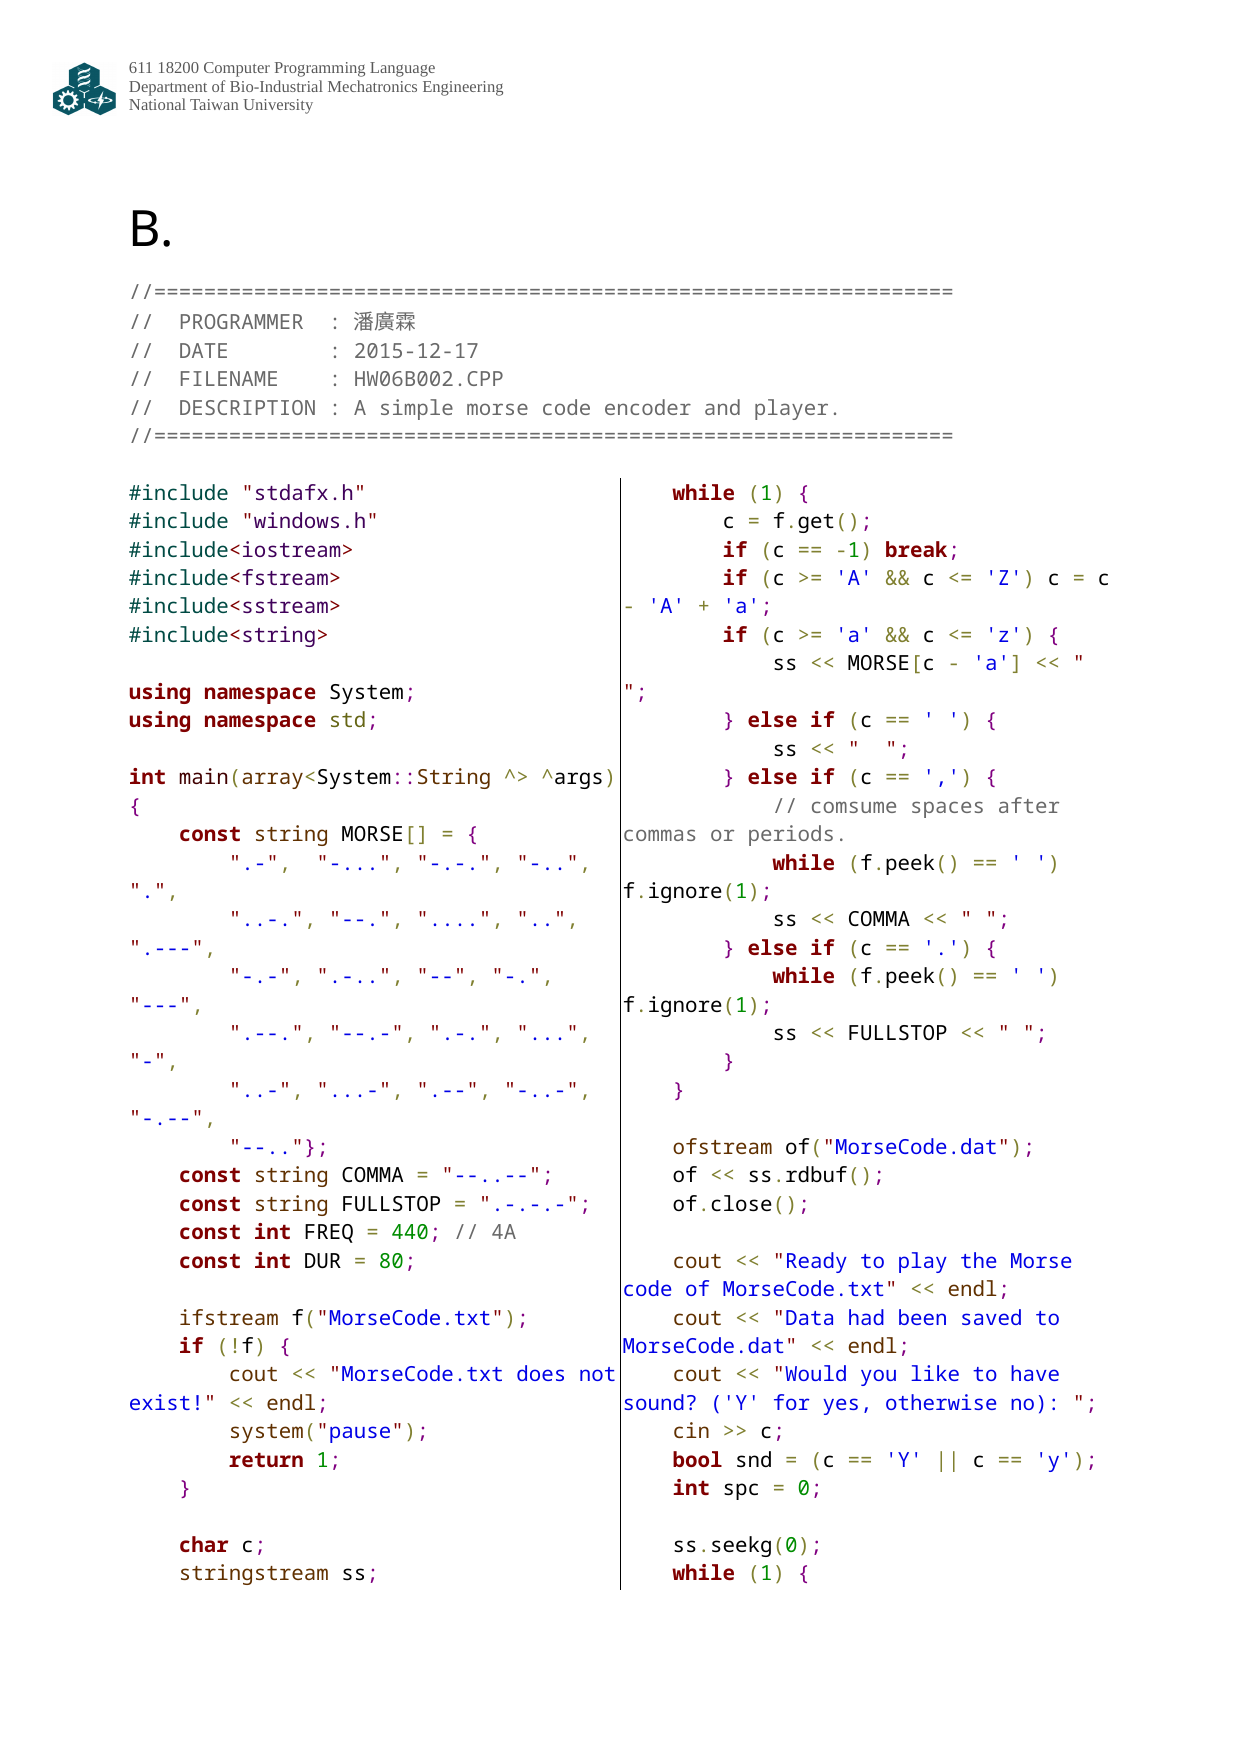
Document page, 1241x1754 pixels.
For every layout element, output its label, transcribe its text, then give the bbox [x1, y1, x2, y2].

text // FILENAME : HW06B002.CPP [129, 364, 1111, 393]
text const int DUR = 80; [129, 1246, 618, 1274]
text if (c == -1) break; [622, 535, 1111, 563]
text #include<iostream> [129, 535, 618, 563]
text ".--.", "--.-", ".-.", "...", "-", [129, 1018, 618, 1075]
text const int FREQ = 440; // 4A [129, 1217, 618, 1246]
text cout << "MorseCode.txt does not exist!" << endl; [129, 1359, 618, 1416]
text while (1) { [622, 478, 1111, 506]
text // DESCRIPTION : A simple morse code encoder and player. [129, 393, 1111, 421]
text while (f.peek() == ' ') f.ignore(1); [622, 961, 1111, 1018]
text int spc = 0; [622, 1473, 1111, 1502]
text "..-", "...-", ".--", "-..-", "-.--", [129, 1075, 618, 1132]
text ss << MORSE[c - 'a'] << " "; [622, 648, 1111, 705]
text #include<fstream> [129, 563, 618, 592]
text of.close(); [622, 1189, 1111, 1217]
subtitle B. [129, 189, 1111, 264]
text const string FULLSTOP = ".-.-.-"; [129, 1189, 618, 1217]
text using namespace std; [129, 705, 618, 734]
text } else if (c == ' ') { [622, 705, 1111, 734]
text ofstream of("MorseCode.dat"); [622, 1132, 1111, 1160]
text #include<sstream> [129, 592, 618, 620]
text // comsume spaces after commas or periods. [622, 791, 1111, 848]
text int main(array<System::String ^> ^args) { [129, 762, 618, 819]
text ss << FULLSTOP << " "; [622, 1018, 1111, 1047]
text } else if (c == '.') { [622, 933, 1111, 961]
text while (f.peek() == ' ') f.ignore(1); [622, 848, 1111, 904]
text #include "windows.h" [129, 506, 618, 535]
text cin >> c; [622, 1416, 1111, 1445]
text return 1; [129, 1445, 618, 1473]
text const string COMMA = "--..--"; [129, 1160, 618, 1189]
text // DATE : 2015-12-17 [129, 336, 1111, 364]
text "..-.", "--.", "....", "..", ".---", [129, 904, 618, 961]
text bool snd = (c == 'Y' || c == 'y'); [622, 1445, 1111, 1473]
text "-.-", ".-..", "--", "-.", "---", [129, 961, 618, 1018]
text using namespace System; [129, 677, 618, 705]
text ss << COMMA << " "; [622, 904, 1111, 933]
text of << ss.rdbuf(); [622, 1160, 1111, 1189]
text if (!f) { [129, 1331, 618, 1359]
text "--.."}; [129, 1132, 618, 1160]
text system("pause"); [129, 1416, 618, 1445]
text } [622, 1047, 1111, 1075]
text c = f.get(); [622, 506, 1111, 535]
text cout << "Would you like to have sound? ('Y' for yes, otherwise no): "; [622, 1359, 1111, 1416]
text #include "stdafx.h" [129, 478, 618, 506]
text const string MORSE[] = { [129, 819, 618, 848]
text //================================================================ [129, 421, 1111, 449]
text ss.seekg(0); [622, 1530, 1111, 1558]
text } else if (c == ',') { [622, 762, 1111, 791]
text if (c >= 'a' && c <= 'z') { [622, 620, 1111, 648]
text ifstream f("MorseCode.txt"); [129, 1303, 618, 1331]
text #include<string> [129, 620, 618, 648]
text cout << "Data had been saved to MorseCode.dat" << endl; [622, 1303, 1111, 1359]
text char c; [129, 1530, 618, 1558]
text // PROGRAMMER : 潘廣霖 [129, 305, 1111, 336]
text if (c >= 'A' && c <= 'Z') c = c - 'A' + 'a'; [622, 563, 1111, 620]
text stringstream ss; [129, 1558, 618, 1587]
text cout << "Ready to play the Morse code of MorseCode.txt" << endl; [622, 1246, 1111, 1303]
text ss << " "; [622, 734, 1111, 762]
text ".-", "-...", "-.-.", "-..", ".", [129, 848, 618, 904]
text while (1) { [622, 1558, 1111, 1587]
text } [622, 1075, 1111, 1103]
text } [129, 1473, 618, 1502]
text ﻿//================================================================ [129, 277, 1111, 305]
